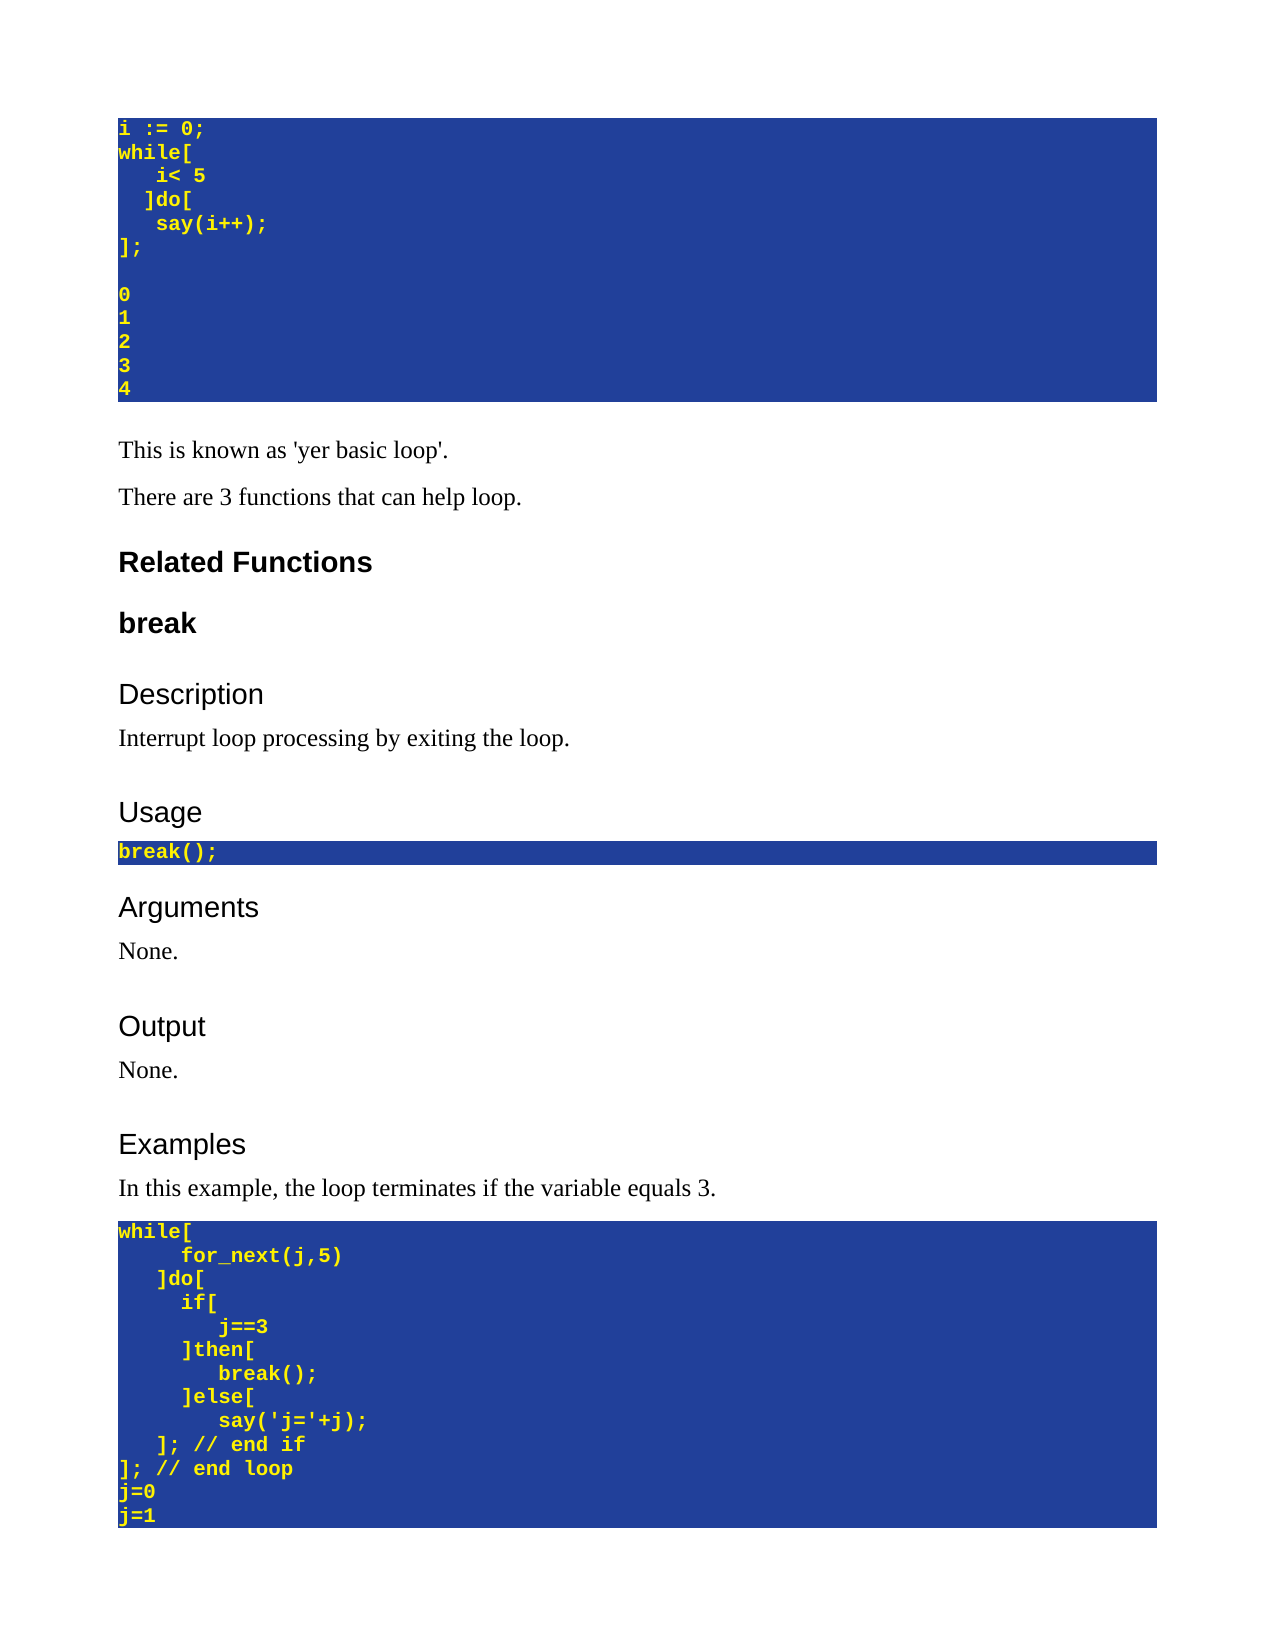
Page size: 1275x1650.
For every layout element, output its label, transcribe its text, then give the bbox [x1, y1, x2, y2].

subtitle Related Functions [118, 545, 1157, 578]
text In this example, the loop terminates if the variable equals 3. [118, 1173, 1157, 1202]
text while[ [118, 1221, 1157, 1245]
text This is known as 'yer basic loop'. [118, 402, 1157, 464]
text ]; // end loop [118, 1457, 1157, 1481]
text while[ [118, 142, 1157, 165]
text Interrupt loop processing by exiting the loop. [118, 723, 1157, 752]
text 1 [118, 307, 1157, 331]
text ]; // end if [118, 1434, 1157, 1457]
text ]then[ [118, 1339, 1157, 1363]
text break(); [118, 841, 1157, 865]
text j=0 [118, 1481, 1157, 1505]
subtitle Arguments [118, 890, 1157, 924]
subtitle break [118, 606, 1157, 639]
text 2 [118, 331, 1157, 354]
text ]; [118, 236, 1157, 260]
text 4 [118, 378, 1157, 402]
text break(); [118, 1363, 1157, 1387]
subtitle Description [118, 677, 1157, 710]
text None. [118, 1055, 1157, 1083]
text None. [118, 936, 1157, 965]
subtitle Output [118, 1009, 1157, 1042]
subtitle Usage [118, 795, 1157, 829]
text for_next(j,5) [118, 1245, 1157, 1268]
text if[ [118, 1292, 1157, 1316]
text 0 [118, 284, 1157, 307]
subtitle Examples [118, 1127, 1157, 1161]
text j=1 [118, 1505, 1157, 1528]
text ]do[ [118, 1268, 1157, 1292]
text i := 0; [118, 118, 1157, 142]
text There are 3 functions that can help loop. [118, 482, 1157, 511]
text ]else[ [118, 1387, 1157, 1410]
text say(i++); [118, 213, 1157, 236]
text i< 5 [118, 165, 1157, 189]
text ]do[ [118, 189, 1157, 213]
text say('j='+j); [118, 1410, 1157, 1434]
text 3 [118, 354, 1157, 378]
text j==3 [118, 1316, 1157, 1339]
